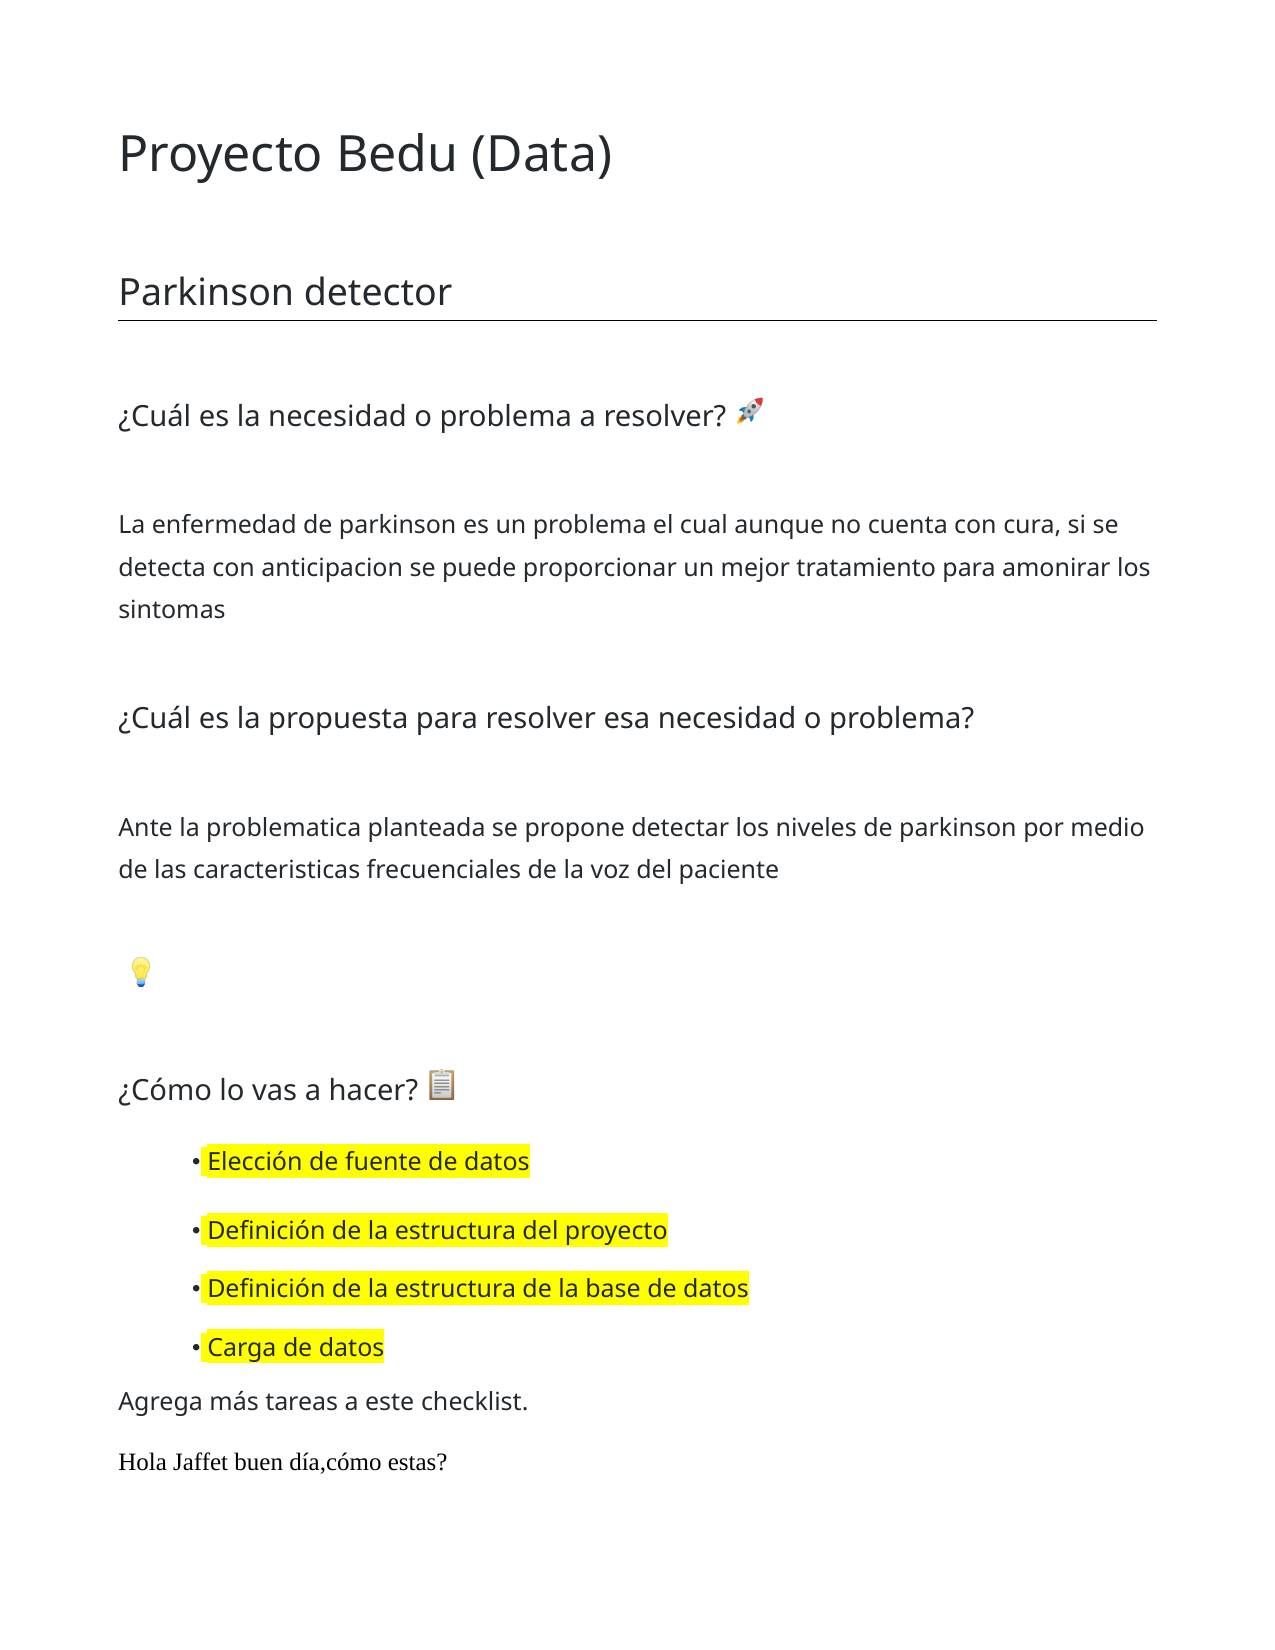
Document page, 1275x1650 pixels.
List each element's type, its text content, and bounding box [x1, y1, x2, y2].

text Hola Jaffet buen día,cómo estas? [118, 1447, 1157, 1476]
list Definición de la estructura de la base de datos [118, 1271, 1157, 1305]
list Carga de datos [118, 1329, 1157, 1363]
picture [734, 395, 766, 427]
list Definición de la estructura del proyecto [118, 1212, 1157, 1247]
subtitle ¿Cómo lo vas a hacer? [118, 1069, 1157, 1109]
subtitle ¿Cuál es la propuesta para resolver esa necesidad o problema? [118, 697, 1157, 737]
subtitle Proyecto Bedu (Data) [118, 118, 1157, 186]
list Elección de fuente de datos [118, 1144, 1157, 1178]
text Ante la problematica planteada se propone detectar los niveles de parkinson por medio de las caracteristicas frecuenciales de la voz del paciente [118, 809, 1157, 886]
subtitle ¿Cuál es la necesidad o problema a resolver? [118, 395, 1157, 435]
text La enfermedad de parkinson es un problema el cual aunque no cuenta con cura, si se detecta con anticipacion se puede proporcionar un mejor tratamiento para amonirar los sintomas [118, 507, 1157, 626]
picture [426, 1068, 458, 1101]
subtitle Parkinson detector [118, 266, 1157, 320]
picture [125, 956, 157, 988]
text Agrega más tareas a este checklist. [118, 1383, 1157, 1417]
